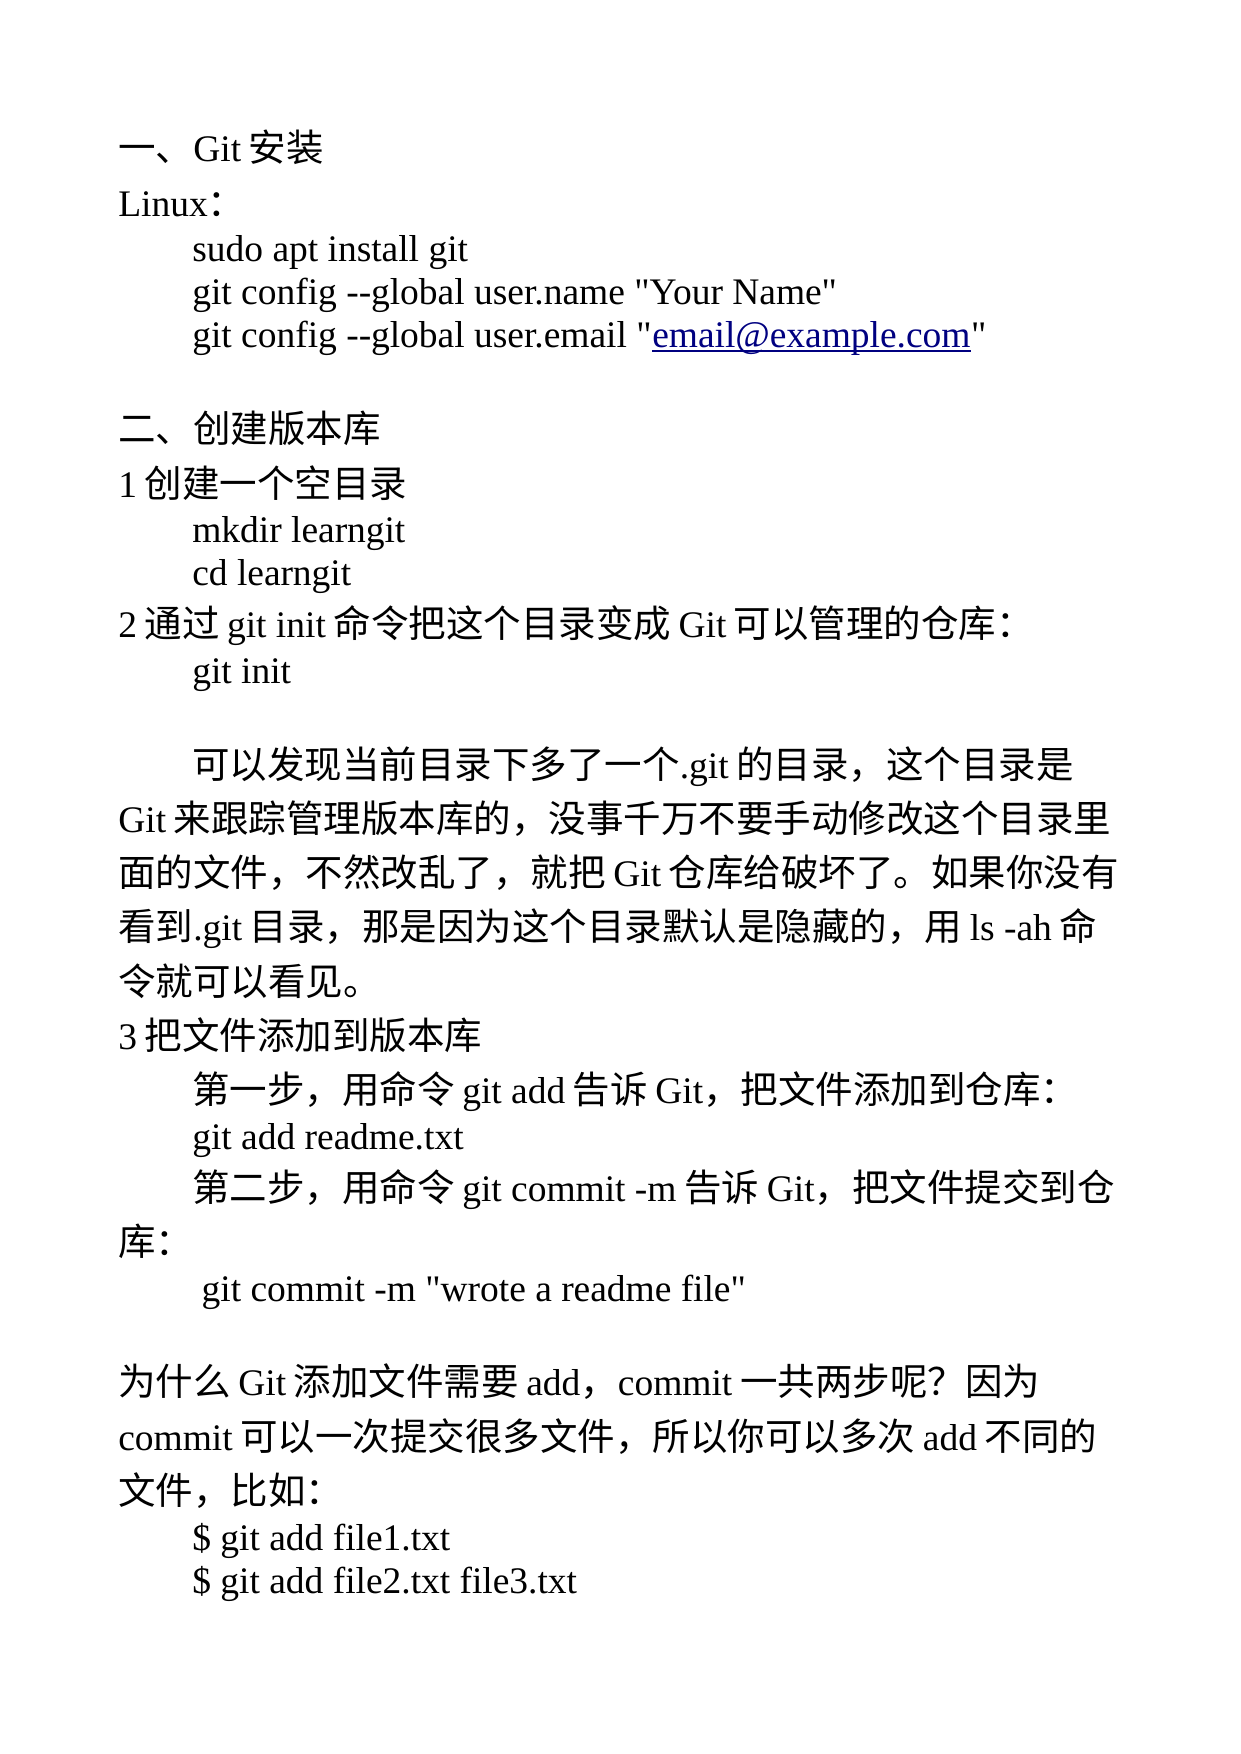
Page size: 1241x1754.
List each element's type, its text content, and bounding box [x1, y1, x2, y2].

text git commit -m "wrote a readme file" [118, 1266, 1122, 1309]
text 可以发现当前目录下多了一个.git的目录，这个目录是Git来跟踪管理版本库的，没事千万不要手动修改这个目录里面的文件，不然改乱了，就把Git仓库给破坏了。如果你没有看到.git目录，那是因为这个目录默认是隐藏的，用ls -ah命令就可以看见。 [118, 734, 1122, 1006]
text Linux： [118, 172, 1122, 227]
text 二、创建版本库 [118, 399, 1122, 453]
text cd learngit [118, 551, 1122, 594]
text sudo apt install git [118, 227, 1122, 270]
text 第二步，用命令git commit -m告诉Git，把文件提交到仓库： [118, 1157, 1122, 1266]
text git init [118, 648, 1122, 691]
text mkdir learngit [118, 508, 1122, 551]
text git config --global user.name "Your Name" [118, 270, 1122, 313]
text git config --global user.email "email@example.com" [118, 313, 1122, 356]
text $ git add file1.txt [118, 1515, 1122, 1558]
text 为什么Git添加文件需要add，commit一共两步呢？因为commit可以一次提交很多文件，所以你可以多次add不同的文件，比如： [118, 1352, 1122, 1515]
text 3把文件添加到版本库 [118, 1006, 1122, 1060]
text git add readme.txt [118, 1114, 1122, 1157]
text $ git add file2.txt file3.txt [118, 1558, 1122, 1601]
text 2通过git init命令把这个目录变成Git可以管理的仓库： [118, 594, 1122, 648]
text 第一步，用命令git add告诉Git，把文件添加到仓库： [118, 1060, 1122, 1114]
text 一、Git安装 [118, 118, 1122, 172]
text 1创建一个空目录 [118, 453, 1122, 508]
